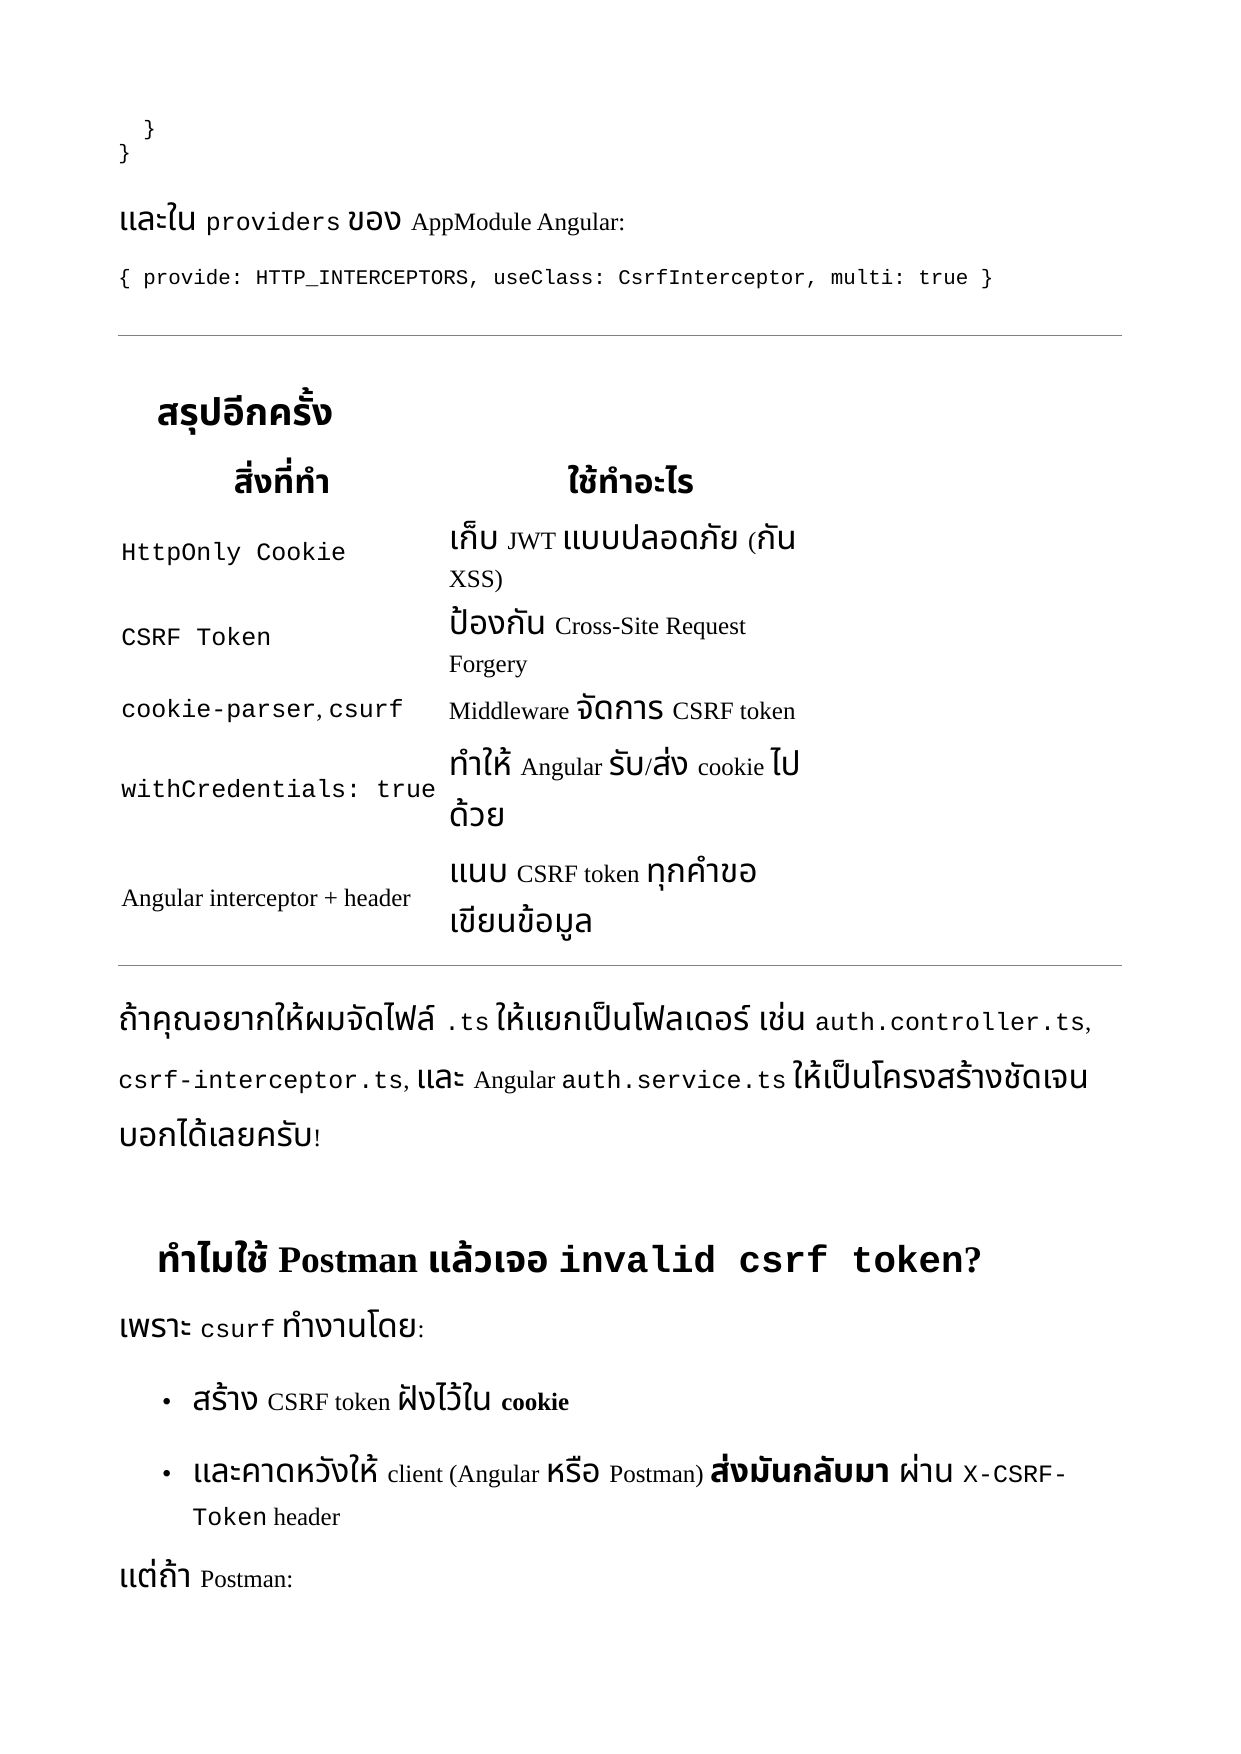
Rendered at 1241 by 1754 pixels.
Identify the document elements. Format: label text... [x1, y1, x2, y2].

subtitle 🧠 ทำไมใช้ Postman แล้วเจอ invalid csrf token? [118, 1233, 1122, 1289]
text } [118, 118, 1122, 142]
text { provide: HTTP_INTERCEPTORS, useClass: CsrfInterceptor, multi: true } [118, 267, 1122, 291]
table_cell CSRF Token [118, 596, 446, 681]
table_cell HttpOnly Cookie [118, 511, 446, 596]
text } [118, 142, 1122, 165]
text แต่ถ้า Postman: [118, 1552, 1122, 1602]
table_header ใช้ทำอะไร [446, 455, 816, 511]
text ถ้าคุณอยากให้ผมจัดไฟล์ .ts ให้แยกเป็นโฟลเดอร์ เช่น auth.controller.ts, csrf-interceptor.ts, และ Angular auth.service.ts ให้เป็นโครงสร้างชัดเจน บอกได้เลยครับ! [118, 995, 1122, 1161]
table_cell ป้องกัน Cross-Site Request Forgery [446, 596, 816, 681]
table_cell แนบ CSRF token ทุกคำขอเขียนข้อมูล [446, 844, 816, 951]
table_cell เก็บ JWT แบบปลอดภัย (กัน XSS) [446, 511, 816, 596]
list สร้าง CSRF token ฝังไว้ใน cookie [162, 1374, 1122, 1425]
table_cell Middleware จัดการ CSRF token [446, 681, 816, 737]
table_cell cookie-parser, csurf [118, 681, 446, 737]
text เพราะ csurf ทำงานโดย: [118, 1302, 1122, 1352]
table_header สิ่งที่ทำ [118, 455, 446, 511]
table_cell ทำให้ Angular รับ/ส่ง cookie ไปด้วย [446, 737, 816, 844]
text และใน providers ของ AppModule Angular: [118, 195, 1122, 245]
table_cell withCredentials: true [118, 737, 446, 844]
subtitle ✅ สรุปอีกครั้ง [118, 386, 1122, 442]
list และคาดหวังให้ client (Angular หรือ Postman) ส่งมันกลับมา ผ่าน X-CSRF-Token header [162, 1447, 1122, 1532]
table_cell Angular interceptor + header [118, 844, 446, 951]
